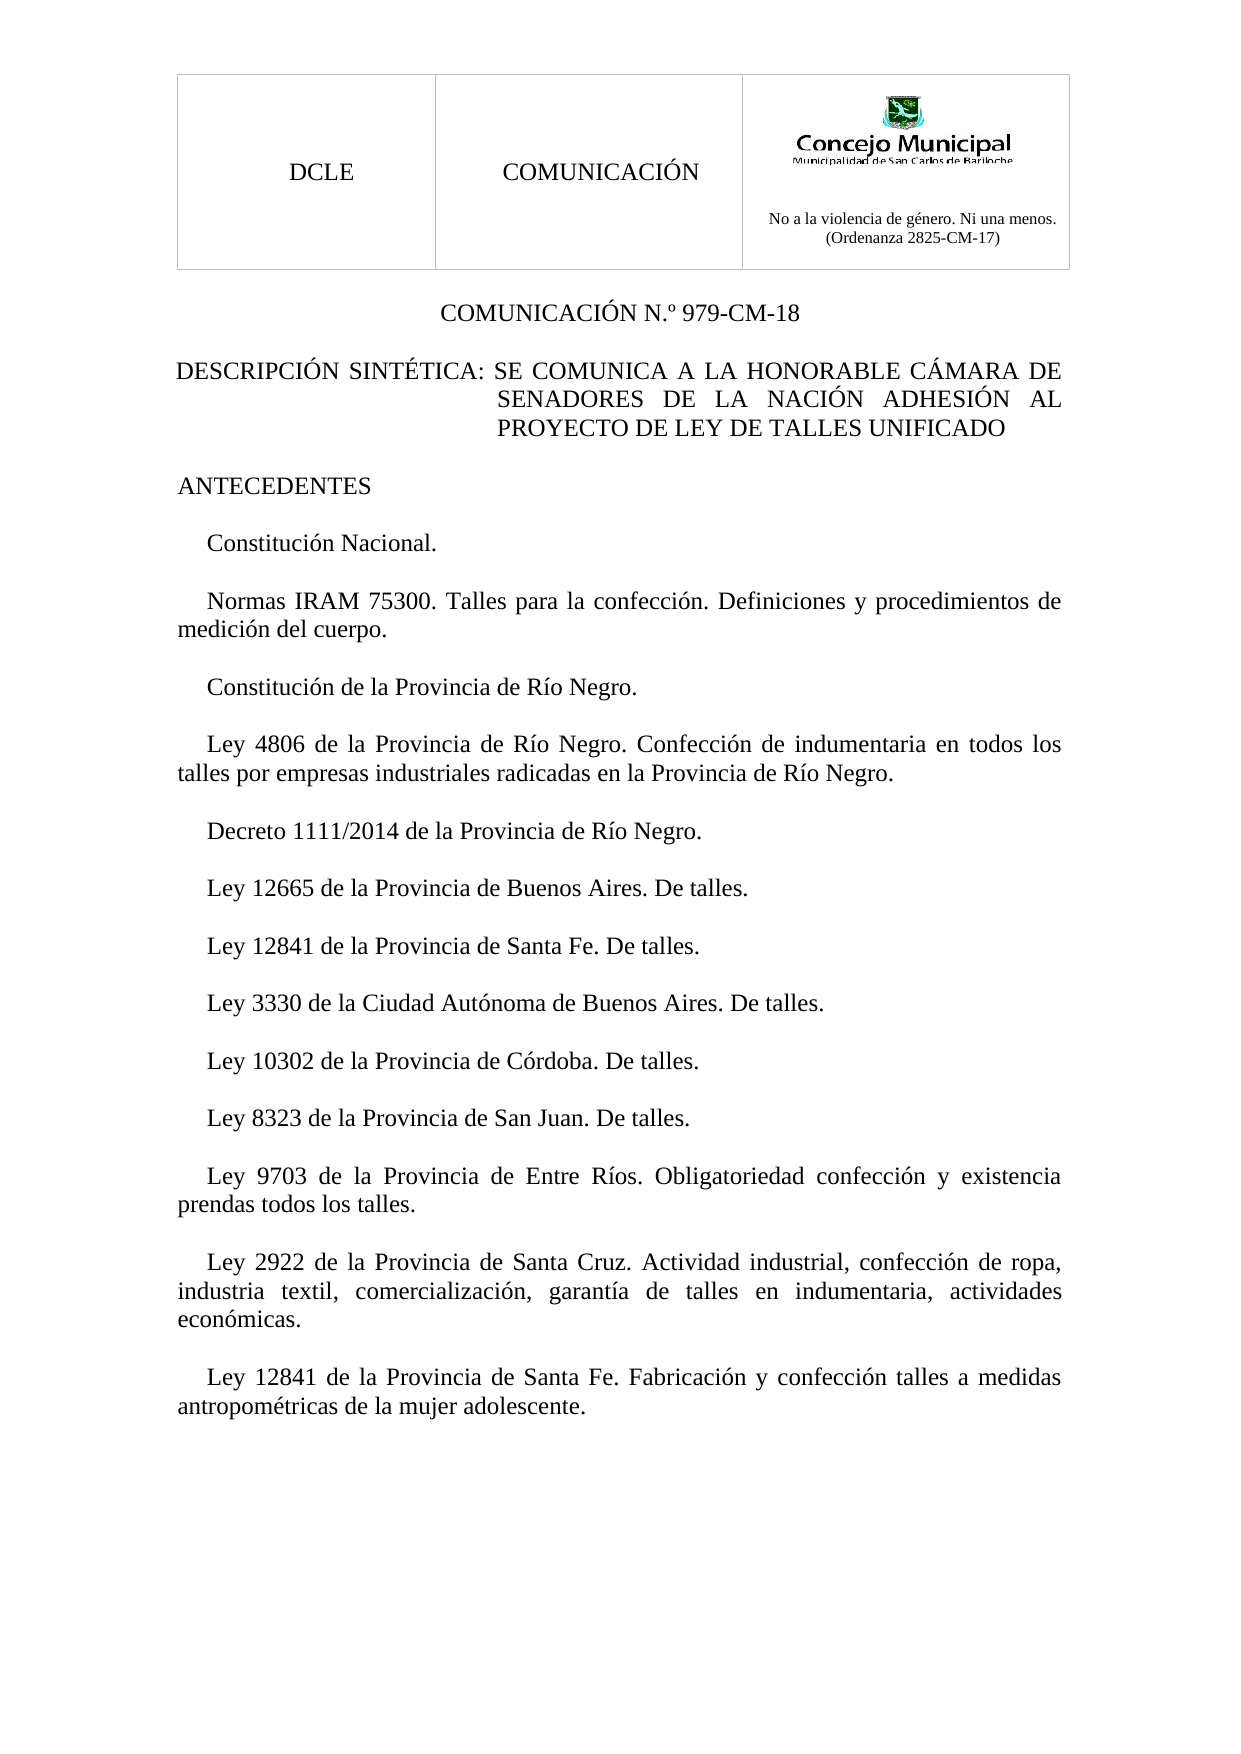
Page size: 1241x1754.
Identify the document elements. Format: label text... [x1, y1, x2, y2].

text Ley 9703 de la Provincia de Entre Ríos. Obligatoriedad confección y existencia prendas todos los talles. [177, 1161, 1063, 1218]
text Ley 12665 de la Provincia de Buenos Aires. De talles. [177, 873, 1063, 902]
text Ley 8323 de la Provincia de San Juan. De talles. [177, 1103, 1063, 1132]
text Normas IRAM 75300. Talles para la confección. Definiciones y procedimientos de medición del cuerpo. [177, 586, 1063, 643]
text COMUNICACIÓN N.º 979-CM-18 [177, 298, 1063, 327]
text Constitución Nacional. [177, 528, 1063, 557]
text Ley 12841 de la Provincia de Santa Fe. Fabricación y confección talles a medidas antropométricas de la mujer adolescente. [177, 1362, 1063, 1419]
text Ley 2922 de la Provincia de Santa Cruz. Actividad industrial, confección de ropa, industria textil, comercialización, garantía de talles en indumentaria, actividades económicas. [177, 1247, 1063, 1333]
text ANTECEDENTES [177, 471, 1063, 499]
text Ley 4806 de la Provincia de Río Negro. Confección de indumentaria en todos los talles por empresas industriales radicadas en la Provincia de Río Negro. [177, 729, 1063, 787]
text Ley 3330 de la Ciudad Autónoma de Buenos Aires. De talles. [177, 988, 1063, 1017]
text Decreto 1111/2014 de la Provincia de Río Negro. [177, 816, 1063, 844]
text DESCRIPCIÓN SINTÉTICA: SE COMUNICA A LA HONORABLE CÁMARA DE SENADORES DE LA NACIÓN ADHESIÓN AL PROYECTO DE LEY DE TALLES UNIFICADO [176, 356, 1063, 442]
text Ley 10302 de la Provincia de Córdoba. De talles. [177, 1046, 1063, 1074]
text Constitución de la Provincia de Río Negro. [177, 672, 1063, 701]
text Ley 12841 de la Provincia de Santa Fe. De talles. [177, 931, 1063, 959]
